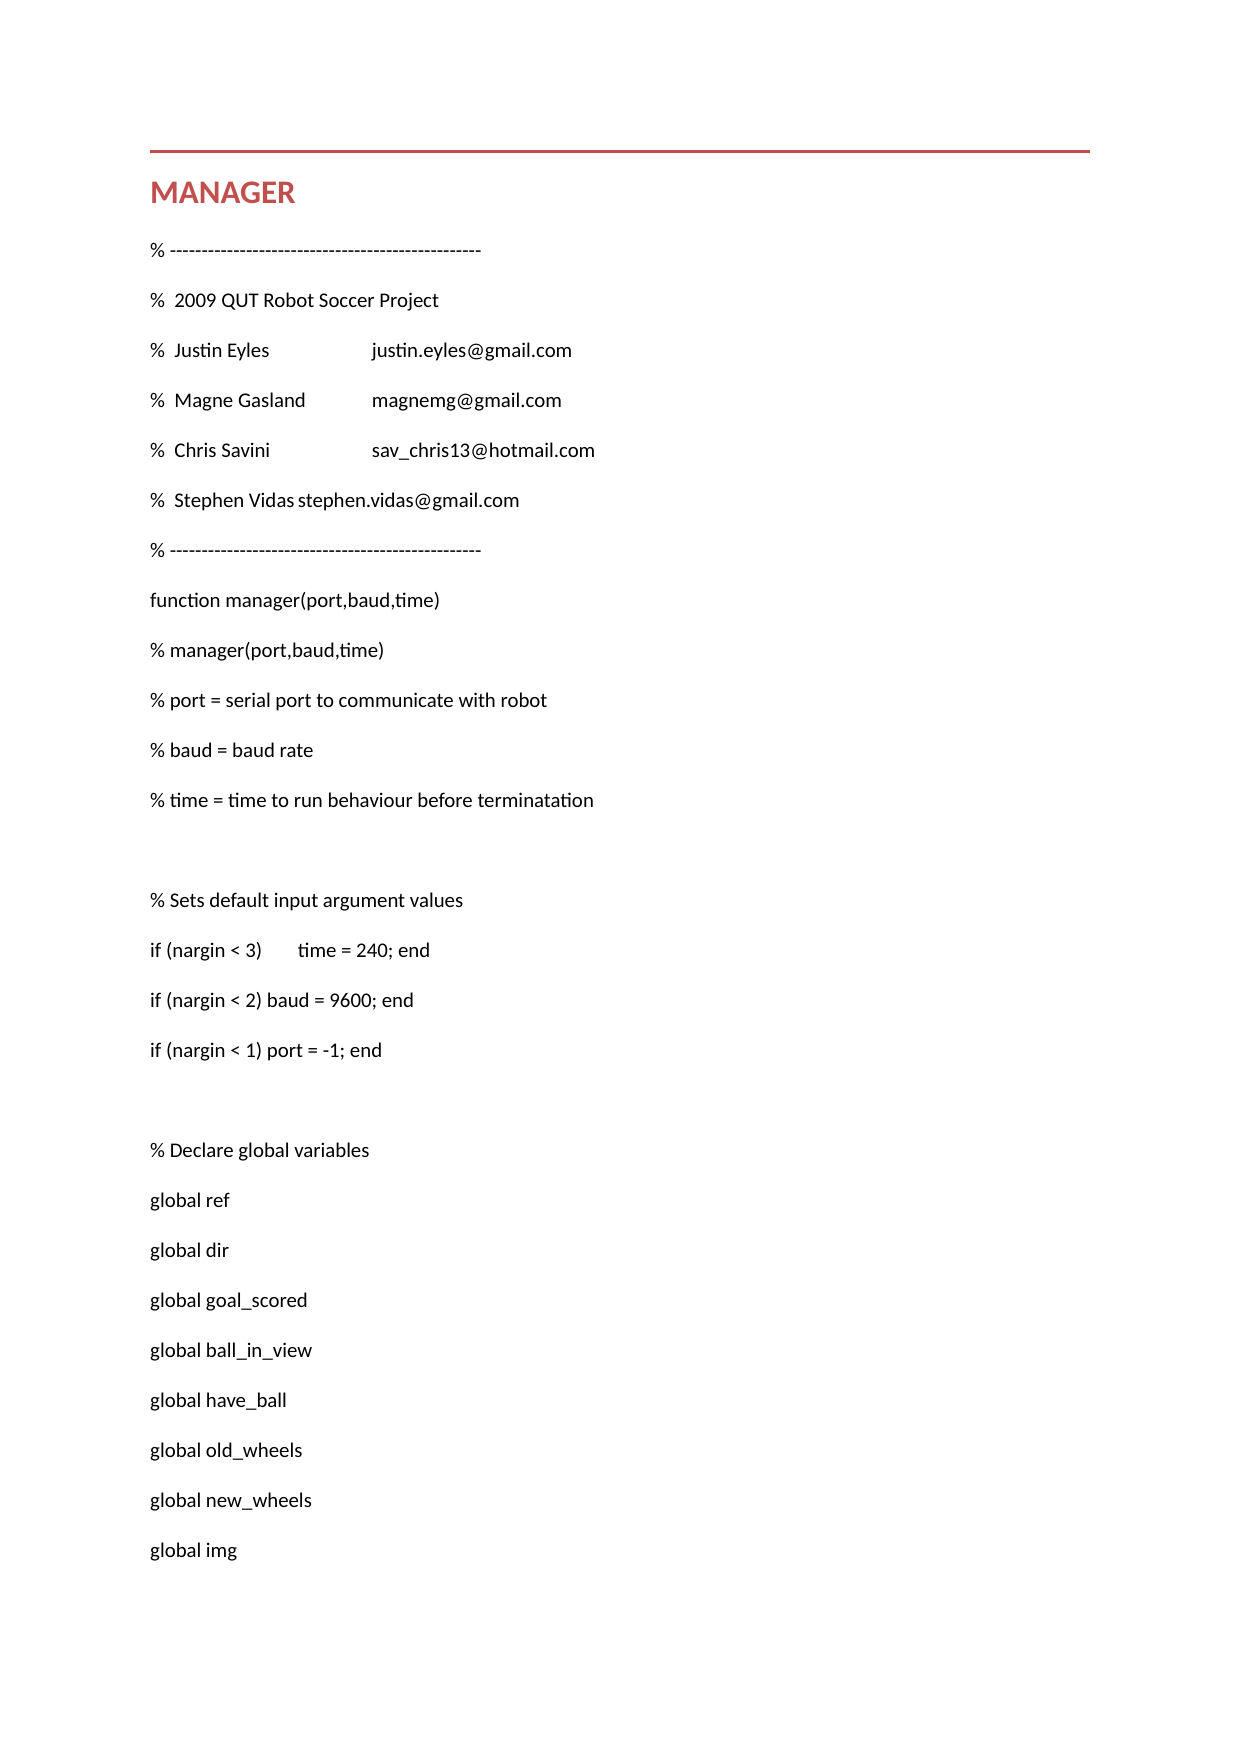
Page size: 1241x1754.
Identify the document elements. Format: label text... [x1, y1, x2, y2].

title manager [150, 153, 1090, 216]
table_header % ------------------------------------------------- % 2009 QUT Robot Soccer Project % Justin Eyles justin.eyles@gmail.com % Magne Gasland magnemg@gmail.com % Chris Savini sav_chris13@hotmail.com % Stephen Vidas stephen.vidas@gmail.com % ------------------------------------------------- function manager(port,baud,time) % manager(port,baud,time) % port = serial port to communicate with robot % baud = baud rate % time = time to run behaviour before terminatation % Sets default input argument values if (nargin < 3) time = 240; end if (nargin < 2) baud = 9600; end if (nargin < 1) port = -1; end % Declare global variables global ref global dir global goal_scored global ball_in_view global have_ball global old_wheels global new_wheels global img [139, 237, 1101, 1583]
